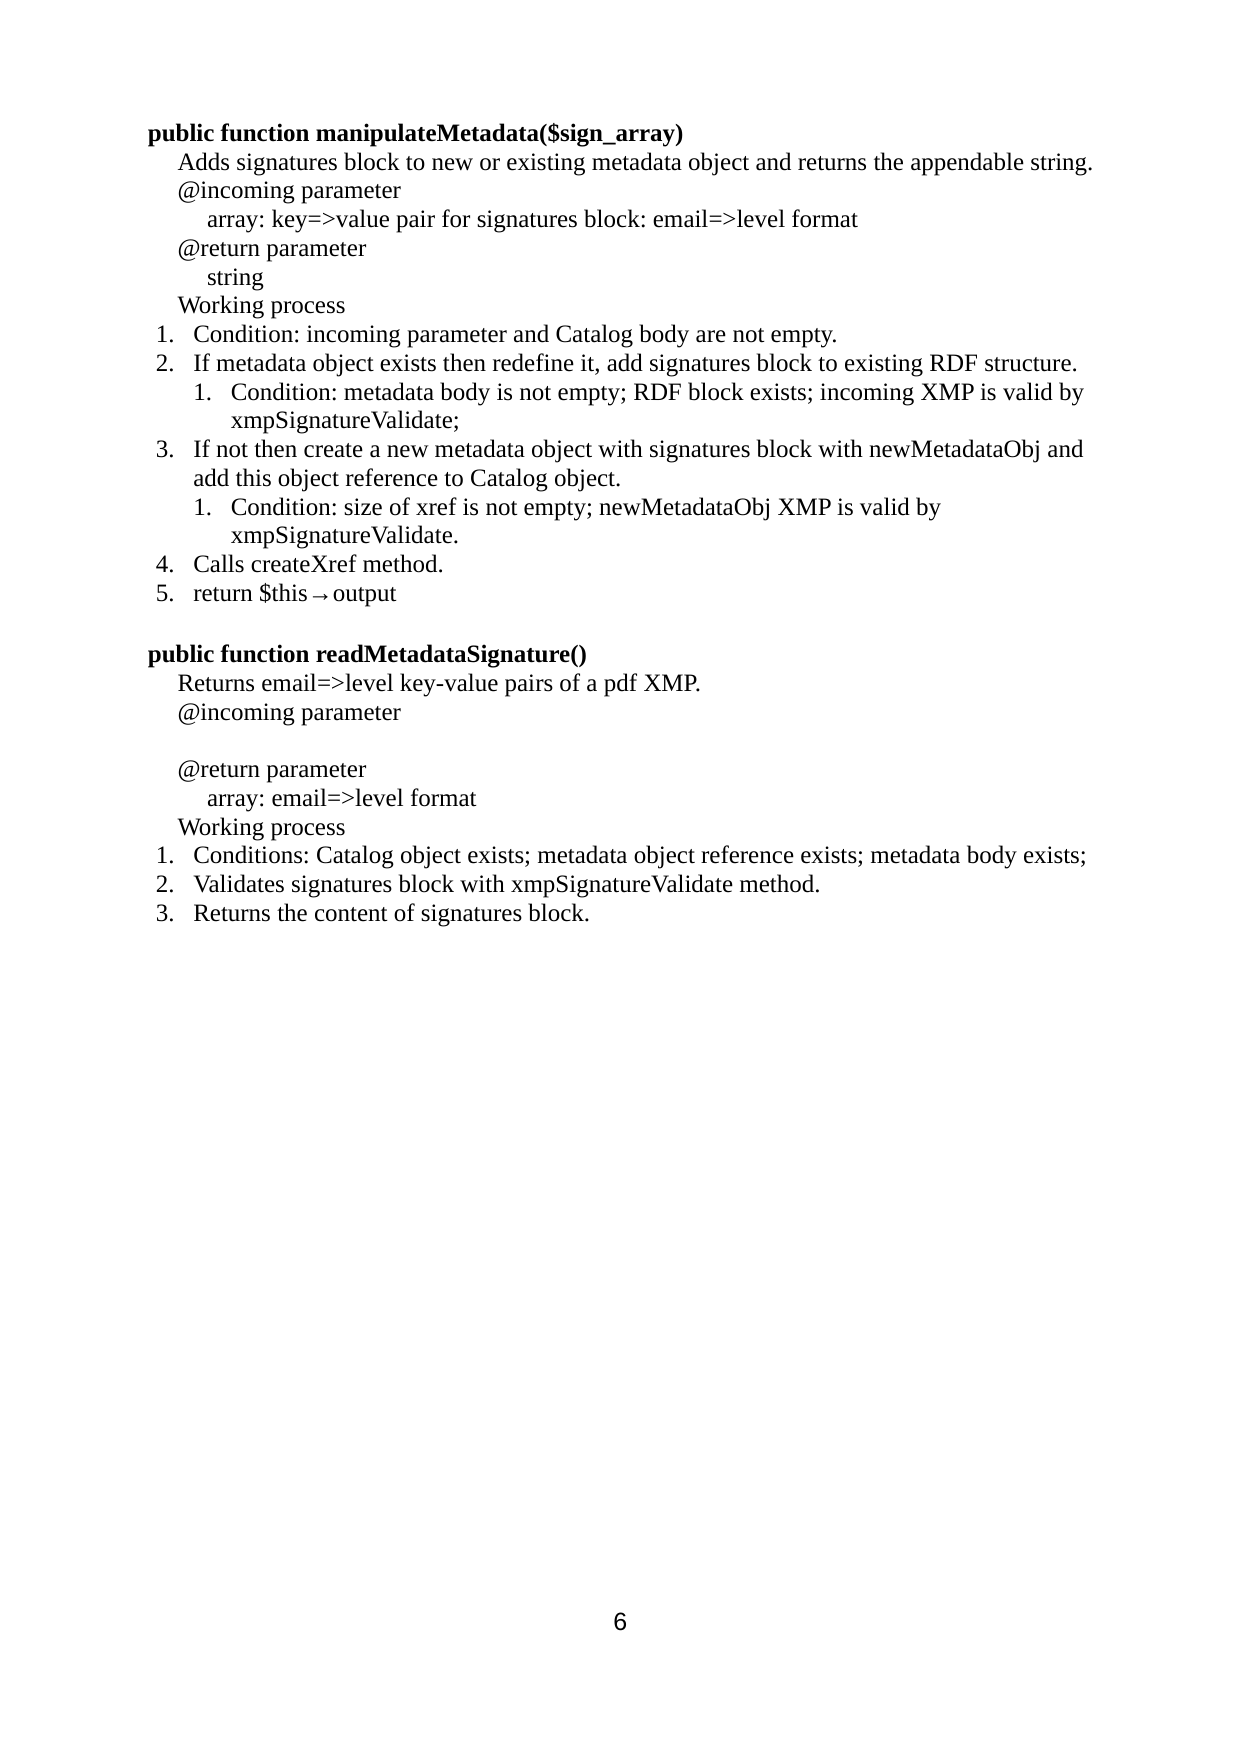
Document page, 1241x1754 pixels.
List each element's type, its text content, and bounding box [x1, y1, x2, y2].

text Adds signatures block to new or existing metadata object and returns the appendable string. [118, 147, 1122, 176]
list Returns the content of signatures block. [156, 898, 1122, 927]
list If not then create a new metadata object with signatures block with newMetadataObj and add this object reference to Catalog object. [156, 434, 1122, 492]
list Conditions: Catalog object exists; metadata object reference exists; metadata body exists; [156, 841, 1122, 869]
text public function manipulateMetadata($sign_array) [118, 118, 1122, 147]
list Condition: incoming parameter and Catalog body are not empty. [156, 319, 1122, 348]
text @incoming parameter [118, 697, 1122, 726]
text Working process [118, 291, 1122, 319]
text @return parameter [118, 233, 1122, 262]
text array: key=>value pair for signatures block: email=>level format [118, 204, 1122, 233]
list If metadata object exists then redefine it, add signatures block to existing RDF structure. [156, 348, 1122, 377]
list Condition: metadata body is not empty; RDF block exists; incoming XMP is valid by xmpSignatureValidate; [193, 377, 1122, 434]
list Validates signatures block with xmpSignatureValidate method. [156, 869, 1122, 898]
text public function readMetadataSignature() [118, 639, 1122, 668]
list Calls createXref method. [156, 549, 1122, 578]
text string [118, 262, 1122, 291]
text @incoming parameter [118, 176, 1122, 204]
text Working process [118, 812, 1122, 841]
text @return parameter [118, 754, 1122, 783]
list Condition: size of xref is not empty; newMetadataObj XMP is valid by xmpSignatureValidate. [193, 492, 1122, 549]
text array: email=>level format [118, 783, 1122, 812]
text Returns email=>level key-value pairs of a pdf XMP. [118, 668, 1122, 697]
list return $this→output [156, 578, 1122, 607]
